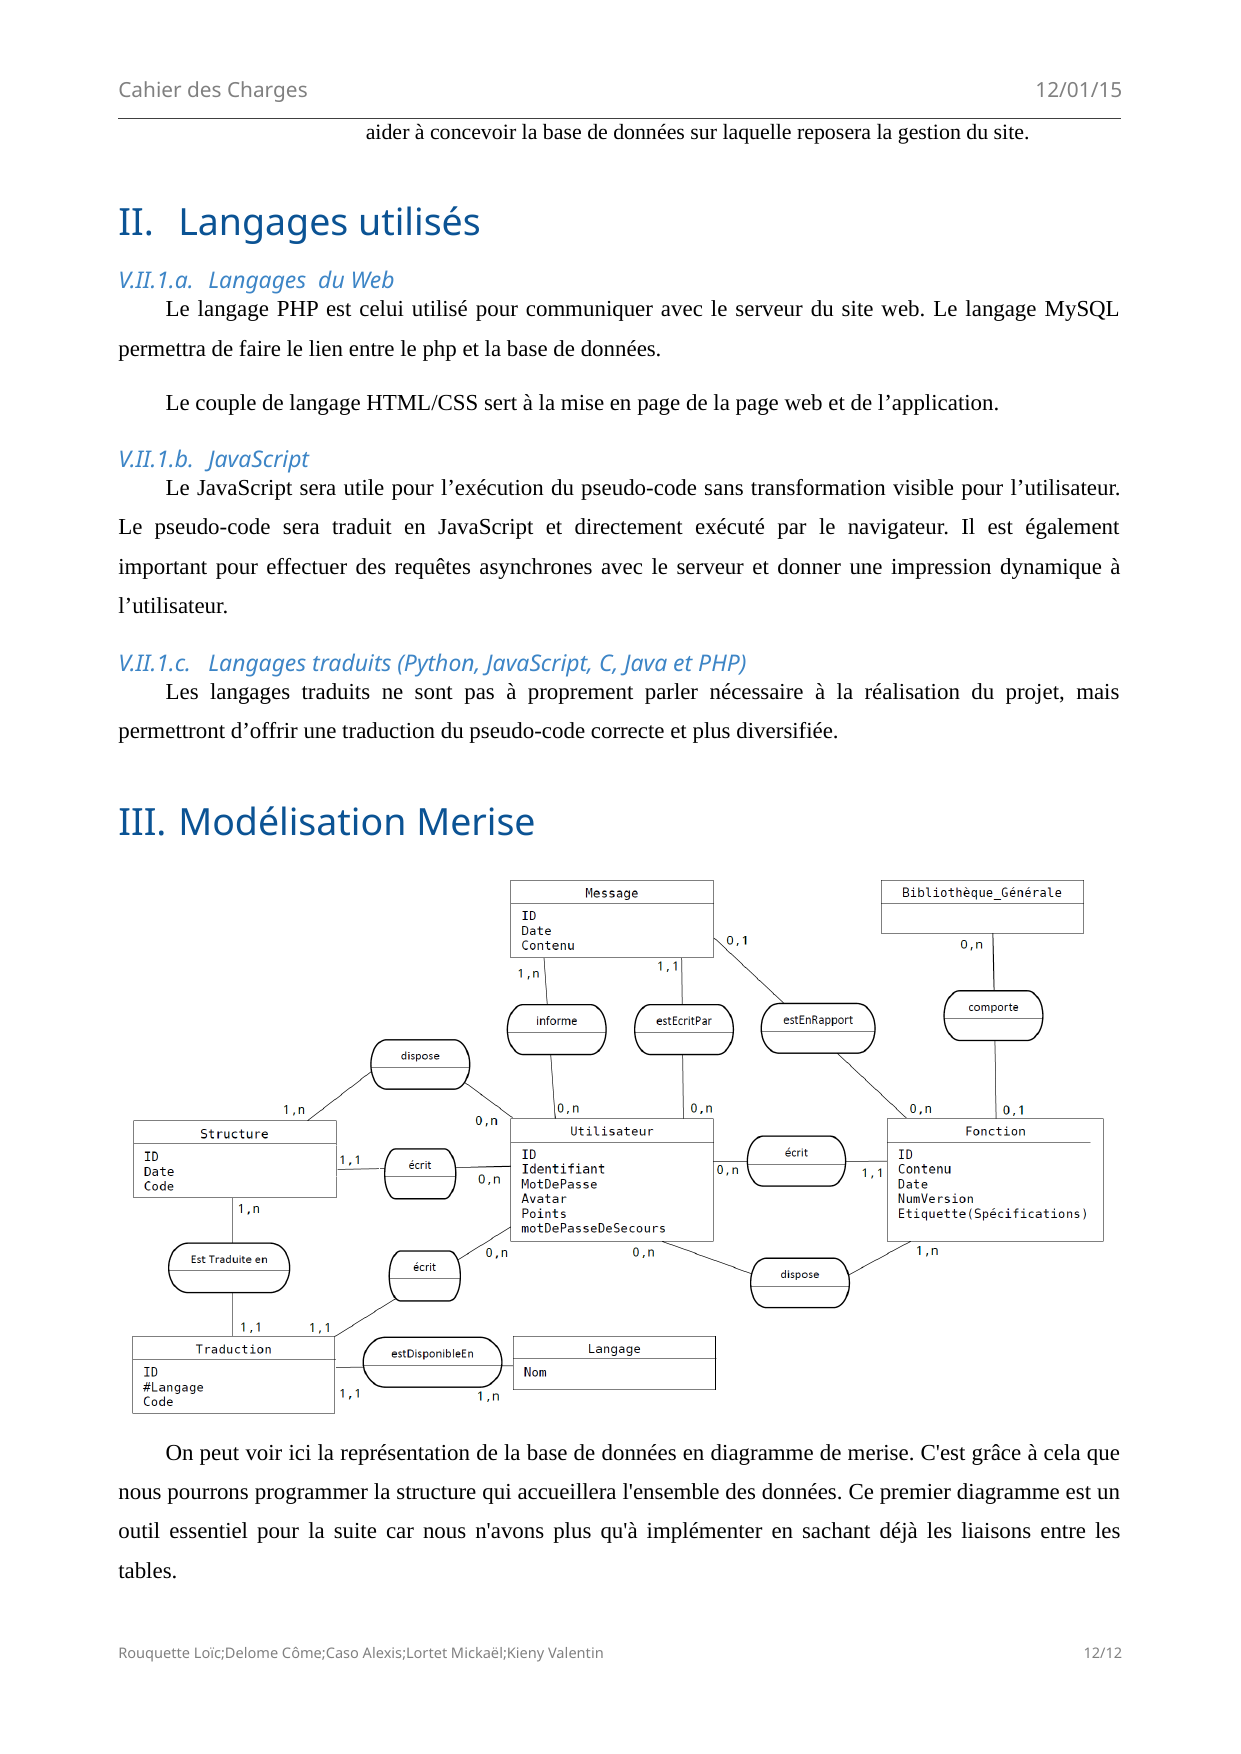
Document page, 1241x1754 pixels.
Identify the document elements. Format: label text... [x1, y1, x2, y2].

text Le langage PHP est celui utilisé pour communiquer avec le serveur du site web. Le langage MySQL permettra de faire le lien entre le php et la base de données. [118, 295, 1122, 361]
subtitle Langages traduits (Python, JavaScript, C, Java et PHP) [118, 646, 1122, 678]
text Le couple de langage HTML/CSS sert à la mise en page de la page web et de l’application. [118, 389, 1122, 415]
table_cell [118, 119, 354, 171]
subtitle Langages du Web [118, 264, 1122, 295]
subtitle Modélisation Merise [118, 795, 1122, 846]
subtitle Langages utilisés [118, 195, 1122, 246]
text Le JavaScript sera utile pour l’exécution du pseudo-code sans transformation visible pour l’utilisateur. Le pseudo-code sera traduit en JavaScript et directement exécuté par le navigateur. Il est également important pour effectuer des requêtes asynchrones avec le serveur et donner une impression dynamique à l’utilisateur. [118, 474, 1122, 619]
text On peut voir ici la représentation de la base de données en diagramme de merise. C'est grâce à cela que nous pourrons programmer la structure qui accueillera l'ensemble des données. Ce premier diagramme est un outil essentiel pour la suite car nous n'avons plus qu'à implémenter en sachant déjà les liaisons entre les tables. [118, 1438, 1122, 1583]
subtitle JavaScript [118, 443, 1122, 474]
text Les langages traduits ne sont pas à proprement parler nécessaire à la réalisation du projet, mais permettront d’offrir une traduction du pseudo-code correcte et plus diversifiée. [118, 678, 1122, 743]
table_cell aider à concevoir la base de données sur laquelle reposera la gestion du site. [354, 119, 1121, 171]
